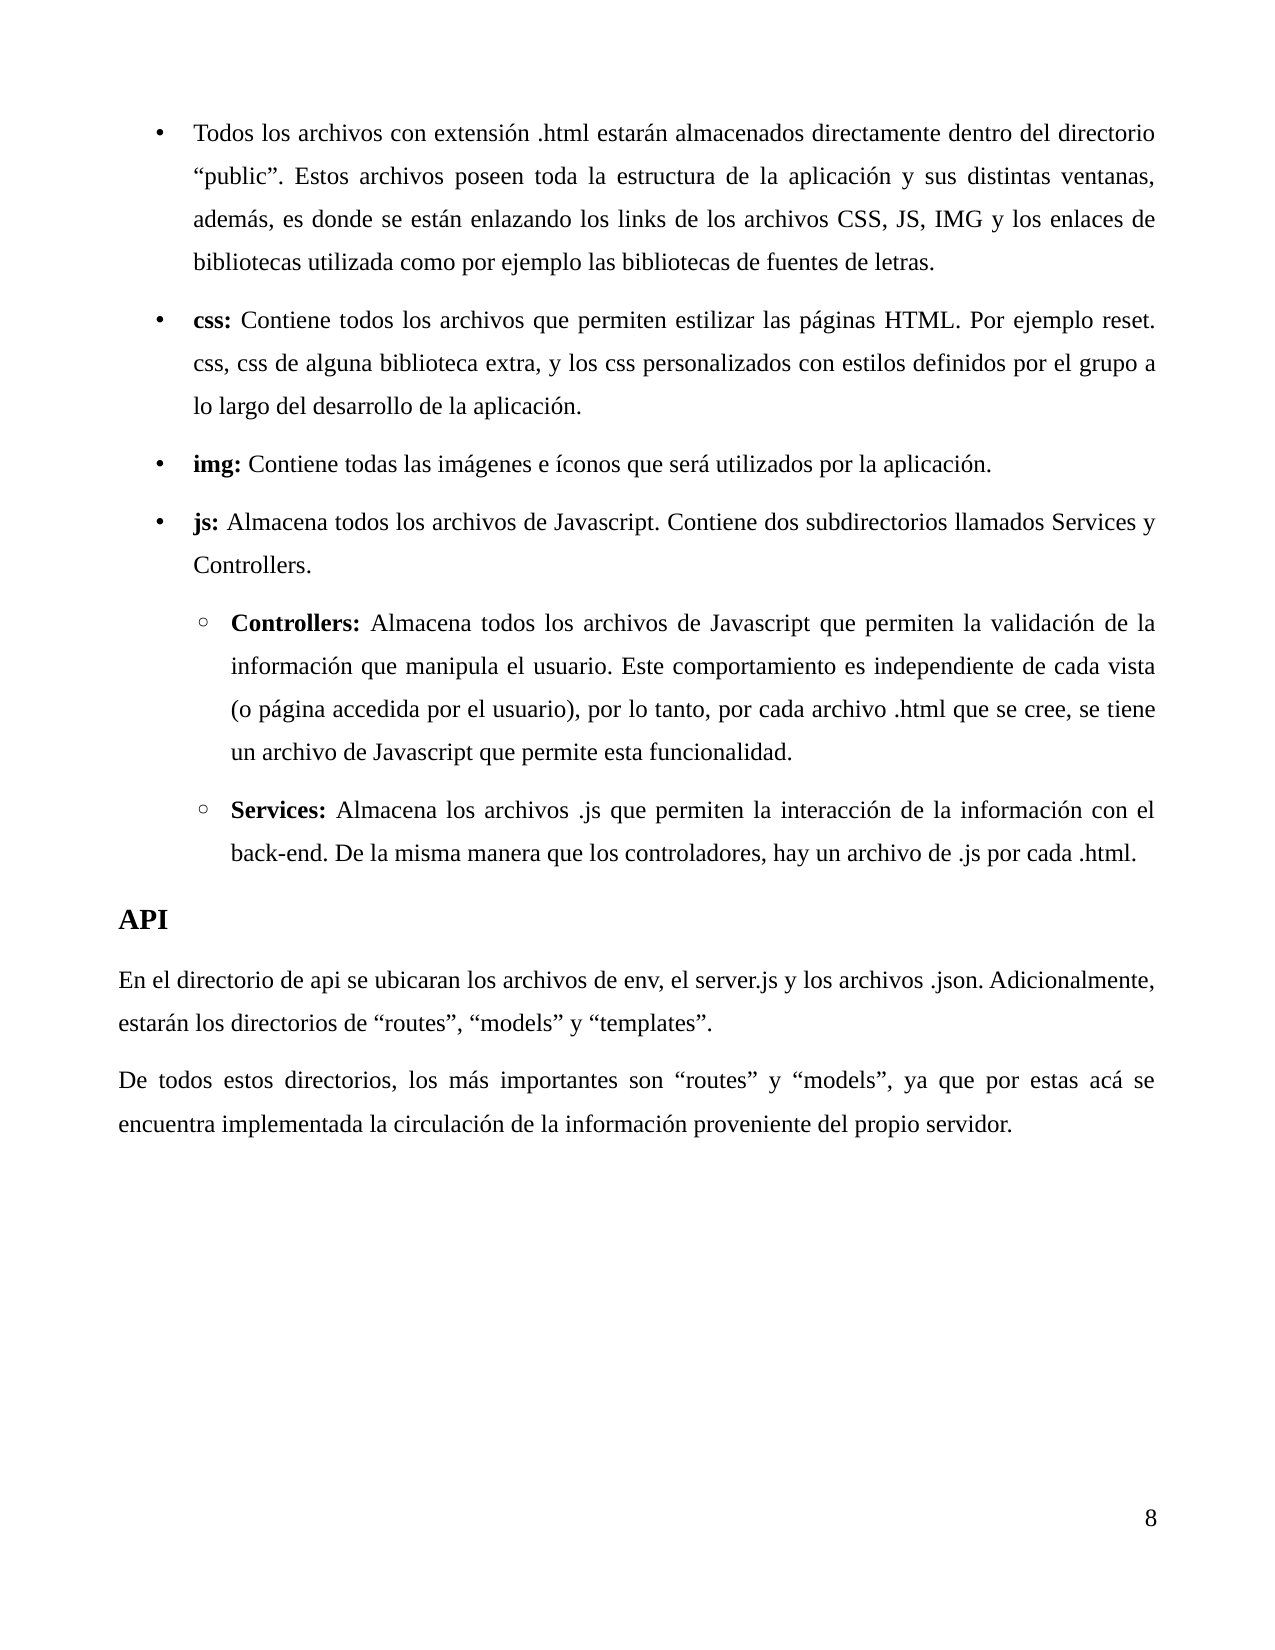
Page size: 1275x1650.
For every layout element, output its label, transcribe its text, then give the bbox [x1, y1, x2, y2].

list js: Almacena todos los archivos de Javascript. Contiene dos subdirectorios llamados Services y Controllers. [156, 507, 1157, 579]
list img: Contiene todas las imágenes e íconos que será utilizados por la aplicación. [156, 449, 1157, 478]
list Services: Almacena los archivos .js que permiten la interacción de la información con el back-end. De la misma manera que los controladores, hay un archivo de .js por cada .html. [193, 795, 1157, 867]
text En el directorio de api se ubicaran los archivos de env, el server.js y los archivos .json. Adicionalmente, estarán los directorios de “routes”, “models” y “templates”. [118, 965, 1157, 1037]
list css: Contiene todos los archivos que permiten estilizar las páginas HTML. Por ejemplo reset. css, css de alguna biblioteca extra, y los css personalizados con estilos definidos por el grupo a lo largo del desarrollo de la aplicación. [156, 305, 1157, 420]
subtitle API [118, 902, 1157, 935]
list Todos los archivos con extensión .html estarán almacenados directamente dentro del directorio “public”. Estos archivos poseen toda la estructura de la aplicación y sus distintas ventanas, además, es donde se están enlazando los links de los archivos CSS, JS, IMG y los enlaces de bibliotecas utilizada como por ejemplo las bibliotecas de fuentes de letras. [156, 118, 1157, 276]
text De todos estos directorios, los más importantes son “routes” y “models”, ya que por estas acá se encuentra implementada la circulación de la información proveniente del propio servidor. [118, 1066, 1157, 1137]
list Controllers: Almacena todos los archivos de Javascript que permiten la validación de la información que manipula el usuario. Este comportamiento es independiente de cada vista (o página accedida por el usuario), por lo tanto, por cada archivo .html que se cree, se tiene un archivo de Javascript que permite esta funcionalidad. [193, 608, 1157, 766]
